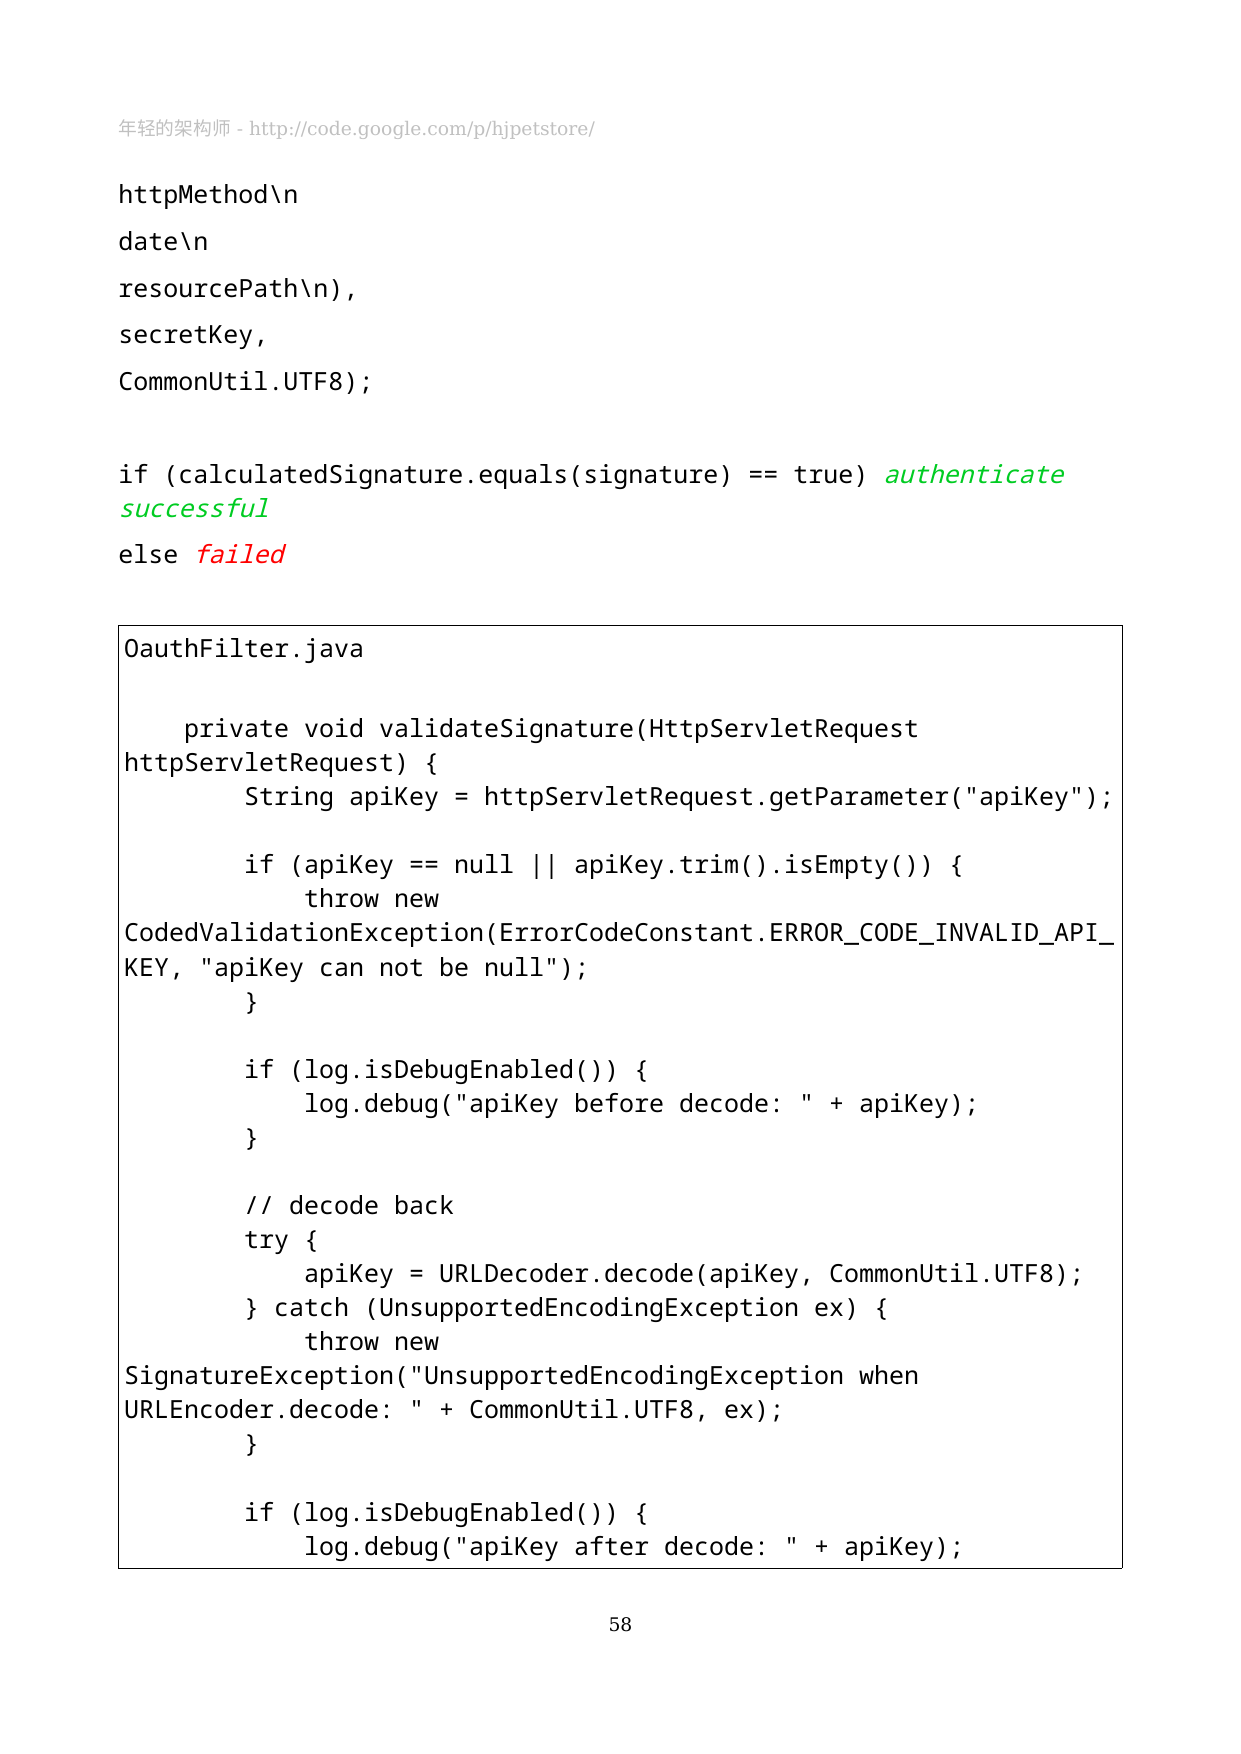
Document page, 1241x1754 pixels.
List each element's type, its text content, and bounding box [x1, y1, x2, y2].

text secretKey, [118, 317, 1122, 351]
text httpMethod\n [118, 177, 1122, 211]
table_header OauthFilter.java [119, 626, 1122, 671]
text date\n [118, 224, 1122, 258]
table_cell private void validateSignature(HttpServletRequest httpServletRequest) { String apiKey = httpServletRequest.getParameter("apiKey"); if (apiKey == null || apiKey.trim().isEmpty()) { throw new CodedValidationException(ErrorCodeConstant.ERROR_CODE_INVALID_API_KEY, "apiKey can not be null"); } if (log.isDebugEnabled()) { log.debug("apiKey before decode: " + apiKey); } // decode back try { apiKey = URLDecoder.decode(apiKey, CommonUtil.UTF8); } catch (UnsupportedEncodingException ex) { throw new SignatureException("UnsupportedEncodingException when URLEncoder.decode: " + CommonUtil.UTF8, ex); } if (log.isDebugEnabled()) { log.debug("apiKey after decode: " + apiKey); [119, 671, 1122, 1568]
text else failed [118, 537, 1122, 571]
text CommonUtil.UTF8); [118, 363, 1122, 397]
text resourcePath\n), [118, 270, 1122, 304]
text if (calculatedSignature.equals(signature) == true) authenticate successful [118, 456, 1122, 524]
